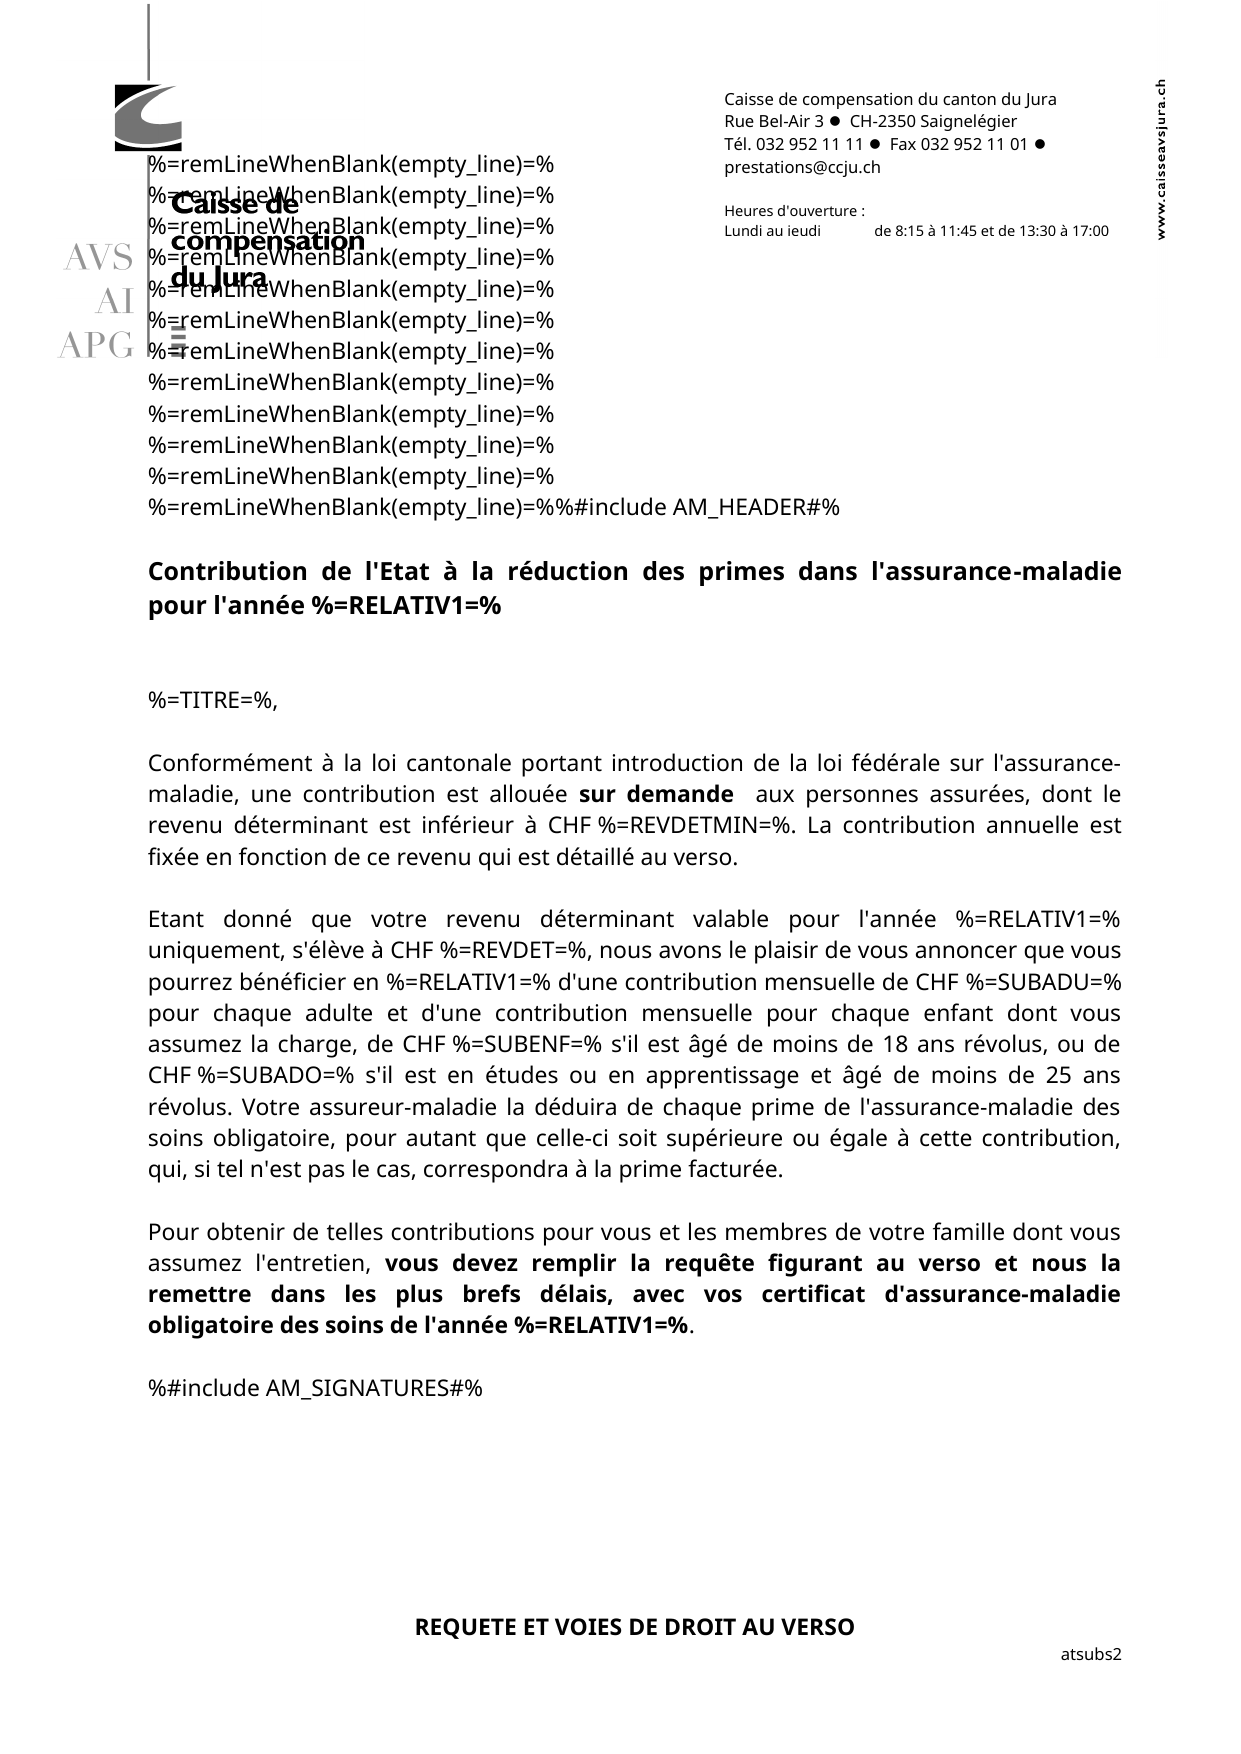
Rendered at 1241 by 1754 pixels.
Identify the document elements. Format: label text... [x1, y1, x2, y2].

text %=remLineWhenBlank(empty_line)=% [366, 179, 683, 210]
text %=remLineWhenBlank(empty_line)=% [148, 366, 1122, 398]
text %#include AM_SIGNATURES#% [148, 1372, 1122, 1403]
picture [275, 346, 282, 358]
text %=remLineWhenBlank(empty_line)=% [366, 210, 683, 241]
text %=remLineWhenBlank(empty_line)=%%#include AM_HEADER#% [148, 491, 1122, 523]
text Conformément à la loi cantonale portant introduction de la loi fédérale sur l'assurance-maladie, une contribution est allouée sur demande aux personnes assurées, dont le revenu déterminant est inférieur à CHF %=REVDETMIN=%. La contribution annuelle est fixée en fonction de ce revenu qui est détaillé au verso. [148, 747, 1122, 872]
text %=remLineWhenBlank(empty_line)=% [148, 429, 1122, 460]
text %=TITRE=%, [148, 684, 1122, 716]
text %=remLineWhenBlank(empty_line)=% [148, 398, 1122, 429]
picture [56, 1, 365, 358]
picture [294, 348, 300, 358]
picture [245, 348, 251, 358]
picture [335, 344, 342, 350]
text %=remLineWhenBlank(empty_line)=% [148, 460, 1122, 491]
text %=remLineWhenBlank(empty_line)=% [366, 241, 1122, 273]
text Pour obtenir de telles contributions pour vous et les membres de votre famille dont vous assumez l'entretien, vous devez remplir la requête figurant au verso et nous la remettre dans les plus brefs délais, avec vos certificat d'assurance-maladie obligatoire des soins de l'année %=RELATIV1=%. [148, 1216, 1122, 1341]
text %=remLineWhenBlank(empty_line)=% [366, 304, 1122, 335]
text Etant donné que votre revenu déterminant valable pour l'année %=RELATIV1=% uniquement, s'élève à CHF %=REVDET=%, nous avons le plaisir de vous annoncer que vous pourrez bénéficier en %=RELATIV1=% d'une contribution mensuelle de CHF %=SUBADU=% pour chaque adulte et d'une contribution mensuelle pour chaque enfant dont vous assumez la charge, de CHF %=SUBENF=% s'il est âgé de moins de 18 ans révolus, ou de CHF %=SUBADO=% s'il est en études ou en apprentissage et âgé de moins de 25 ans révolus. Votre assureur-maladie la déduira de chaque prime de l'assurance-maladie des soins obligatoire, pour autant que celle-ci soit supérieure ou égale à cette contribution, qui, si tel n'est pas le cas, correspondra à la prime facturée. [148, 903, 1122, 1184]
text %=remLineWhenBlank(empty_line)=% [148, 335, 1122, 366]
text %=remLineWhenBlank(empty_line)=% [366, 273, 1122, 304]
picture [321, 348, 327, 358]
text Contribution de l'Etat à la réduction des primes dans l'assurance‑maladie pour l'année %=RELATIV1=% [148, 554, 1122, 622]
picture [214, 348, 220, 358]
picture [206, 348, 212, 358]
picture [335, 351, 342, 357]
text %=remLineWhenBlank(empty_line)=% [366, 148, 683, 179]
picture [1155, 1, 1168, 358]
